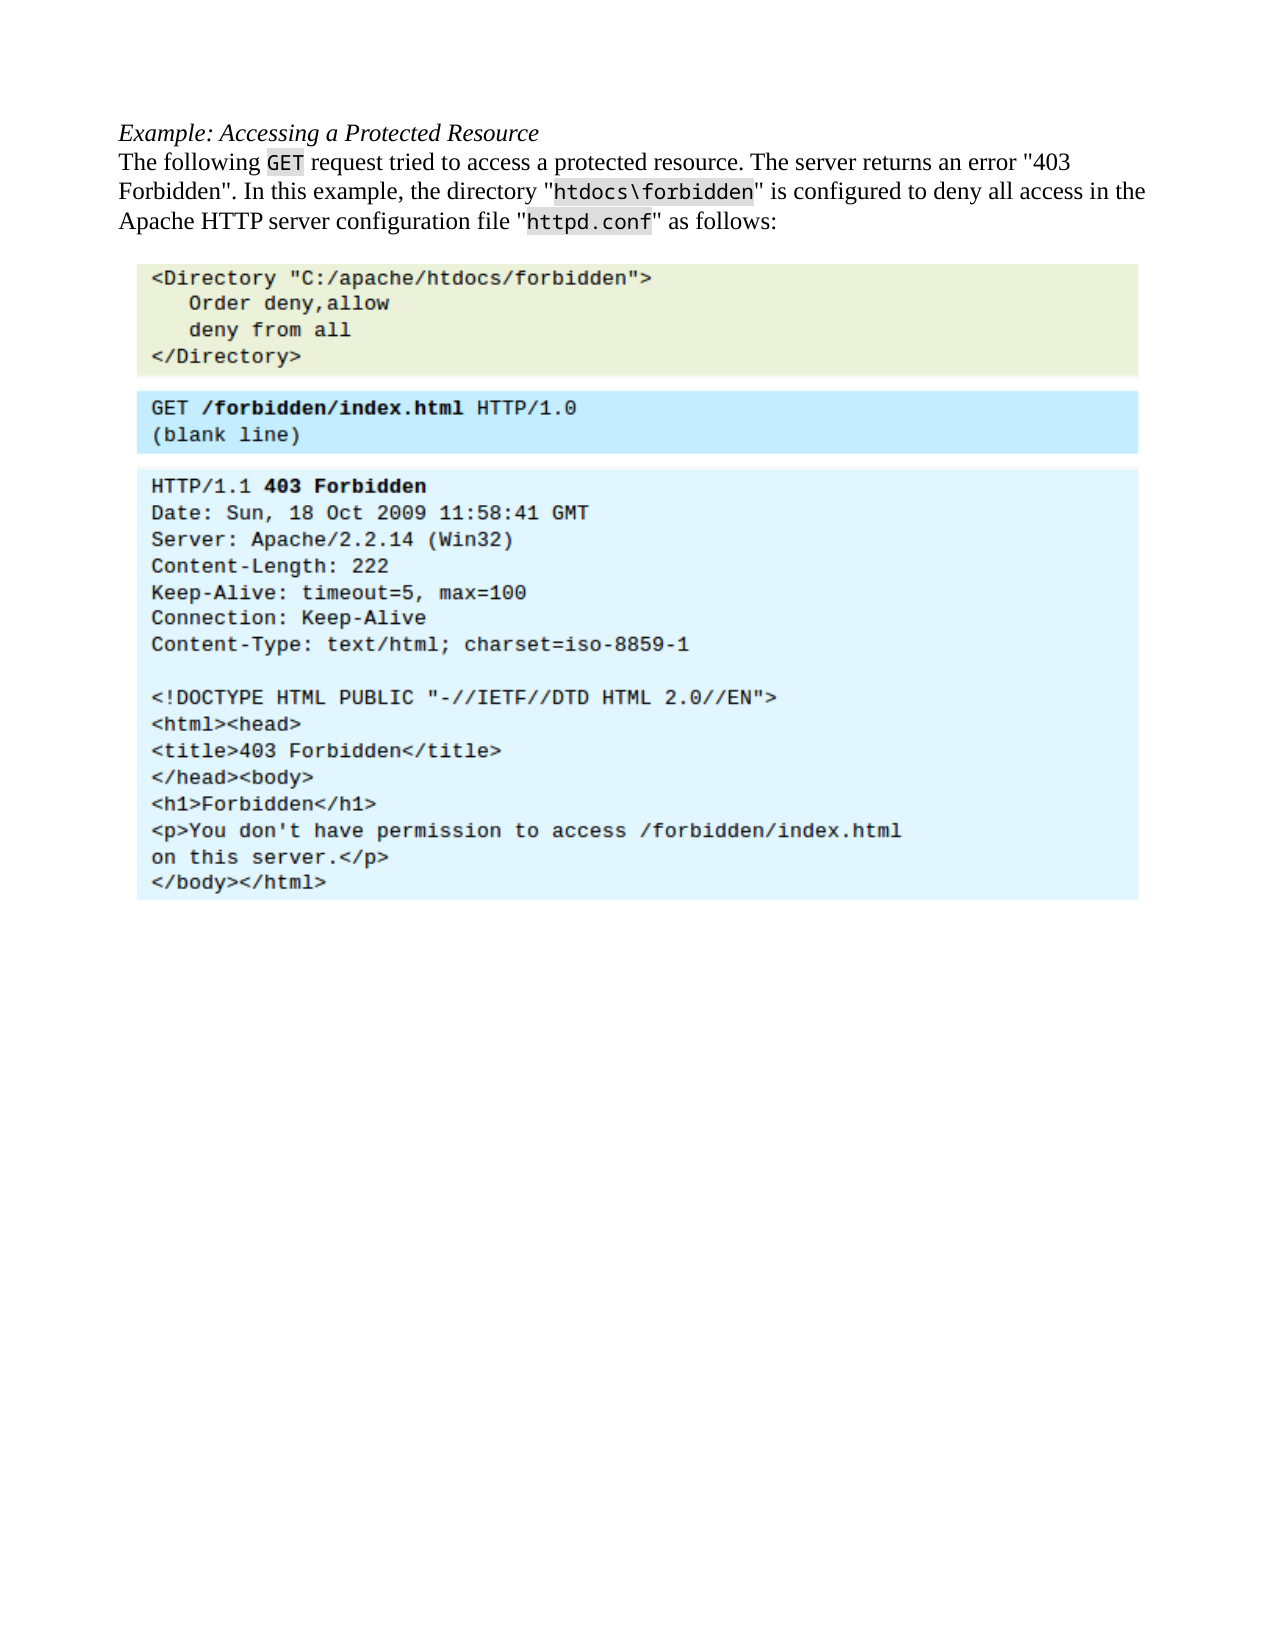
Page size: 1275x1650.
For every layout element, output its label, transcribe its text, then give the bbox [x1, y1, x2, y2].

text The following GET request tried to access a protected resource. The server returns an error "403 Forbidden". In this example, the directory "htdocs\forbidden" is configured to deny all access in the Apache HTTP server configuration file "httpd.conf" as follows: [118, 147, 1157, 235]
text Example: Accessing a Protected Resource [118, 118, 1157, 147]
picture [136, 264, 1139, 900]
